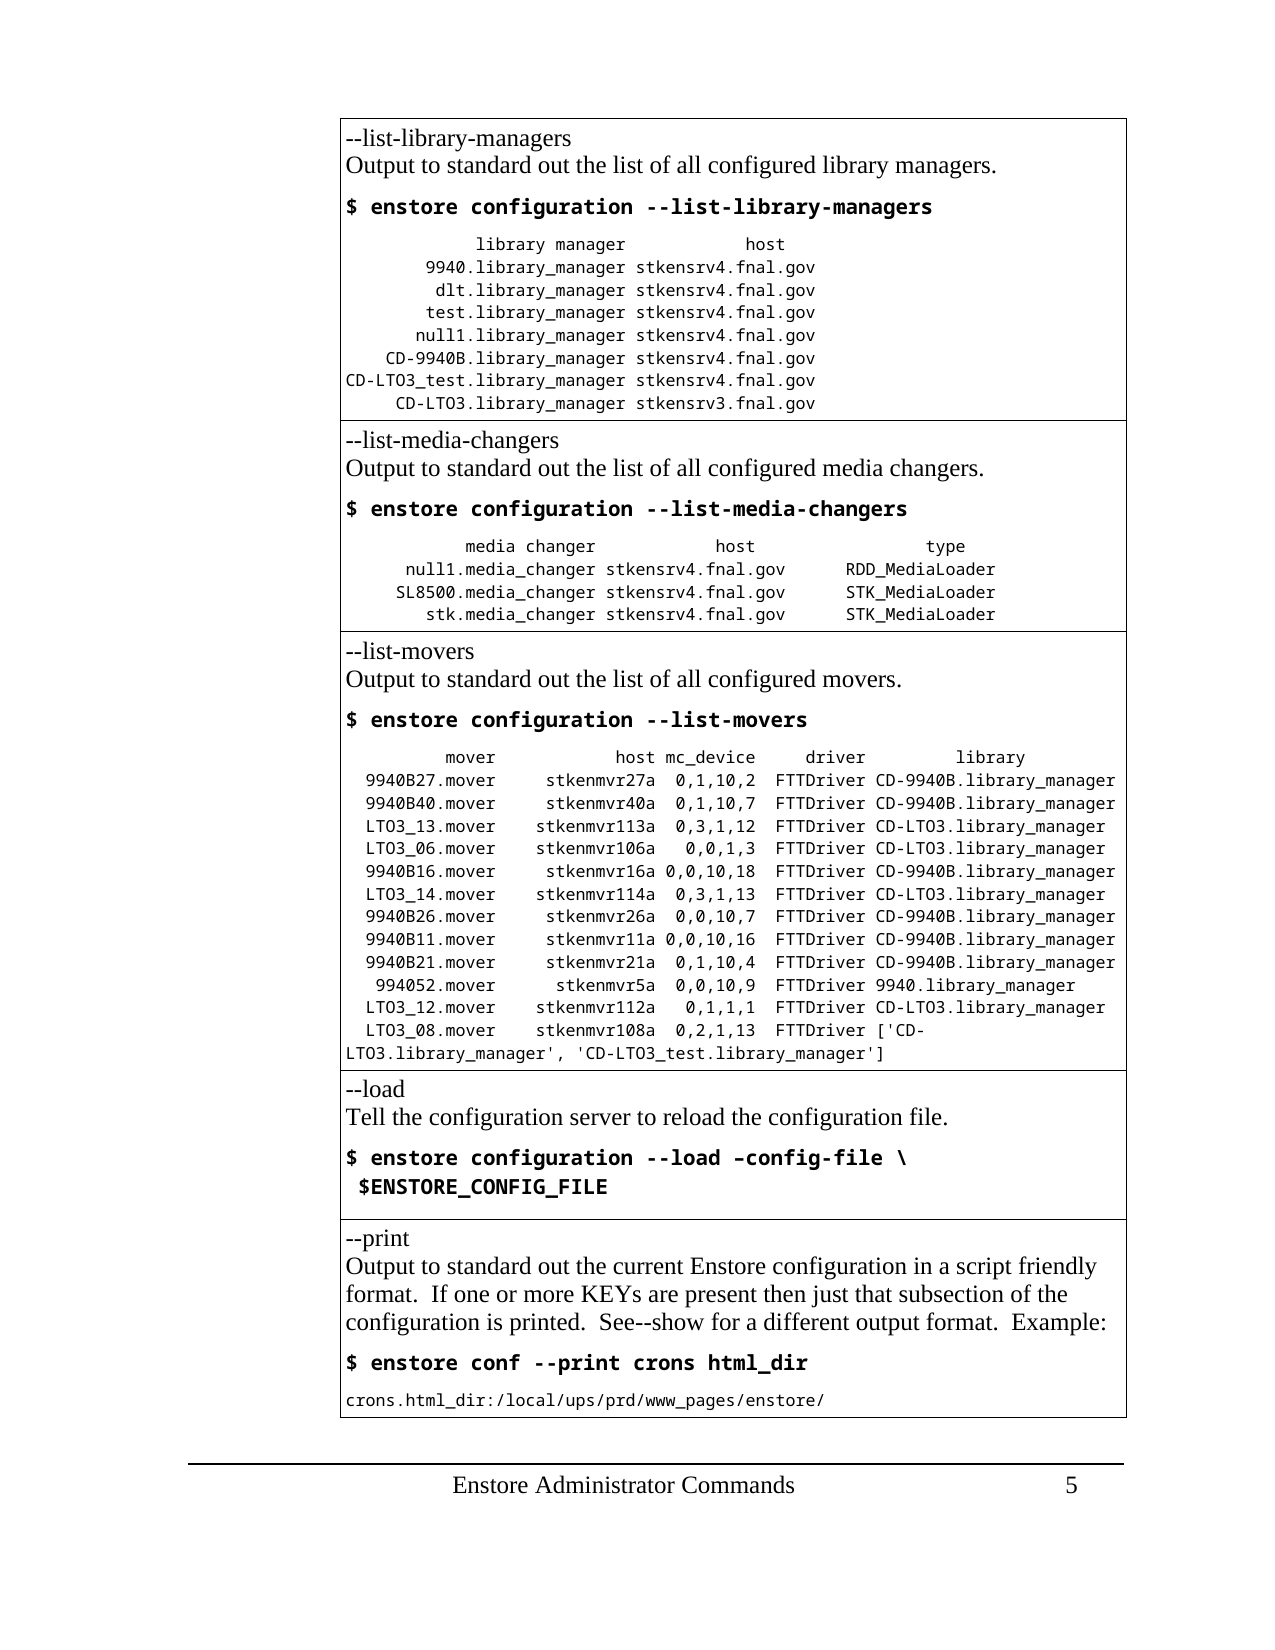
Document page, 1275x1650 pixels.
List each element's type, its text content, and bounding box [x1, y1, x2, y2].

table_cell --list-library-managers Output to standard out the list of all configured library managers. $ enstore configuration --list-library-managers library manager host 9940.library_manager stkensrv4.fnal.gov dlt.library_manager stkensrv4.fnal.gov test.library_manager stkensrv4.fnal.gov null1.library_manager stkensrv4.fnal.gov CD-9940B.library_manager stkensrv4.fnal.gov CD-LTO3_test.library_manager stkensrv4.fnal.gov CD-LTO3.library_manager stkensrv3.fnal.gov [341, 119, 1126, 420]
table_cell --print Output to standard out the current Enstore configuration in a script friendly format. If one or more KEYs are present then just that subsection of the configuration is printed. See‑‑show for a different output format. Example: $ enstore conf --print crons html_dir crons.html_dir:/local/ups/prd/www_pages/enstore/ [341, 1220, 1126, 1417]
table_cell --list-media-changers Output to standard out the list of all configured media changers. $ enstore configuration --list-media-changers media changer host type null1.media_changer stkensrv4.fnal.gov RDD_MediaLoader SL8500.media_changer stkensrv4.fnal.gov STK_MediaLoader stk.media_changer stkensrv4.fnal.gov STK_MediaLoader [341, 421, 1126, 631]
table_cell --list-movers Output to standard out the list of all configured movers. $ enstore configuration --list-movers mover host mc_device driver library 9940B27.mover stkenmvr27a 0,1,10,2 FTTDriver CD-9940B.library_manager 9940B40.mover stkenmvr40a 0,1,10,7 FTTDriver CD-9940B.library_manager LTO3_13.mover stkenmvr113a 0,3,1,12 FTTDriver CD-LTO3.library_manager LTO3_06.mover stkenmvr106a 0,0,1,3 FTTDriver CD-LTO3.library_manager 9940B16.mover stkenmvr16a 0,0,10,18 FTTDriver CD-9940B.library_manager LTO3_14.mover stkenmvr114a 0,3,1,13 FTTDriver CD-LTO3.library_manager 9940B26.mover stkenmvr26a 0,0,10,7 FTTDriver CD-9940B.library_manager 9940B11.mover stkenmvr11a 0,0,10,16 FTTDriver CD-9940B.library_manager 9940B21.mover stkenmvr21a 0,1,10,4 FTTDriver CD-9940B.library_manager 994052.mover stkenmvr5a 0,0,10,9 FTTDriver 9940.library_manager LTO3_12.mover stkenmvr112a 0,1,1,1 FTTDriver CD-LTO3.library_manager LTO3_08.mover stkenmvr108a 0,2,1,13 FTTDriver ['CD-LTO3.library_manager', 'CD-LTO3_test.library_manager'] [341, 632, 1126, 1070]
table_cell --load Tell the configuration server to reload the configuration file. $ enstore configuration --load –config-file \ $ENSTORE_CONFIG_FILE [341, 1071, 1126, 1219]
